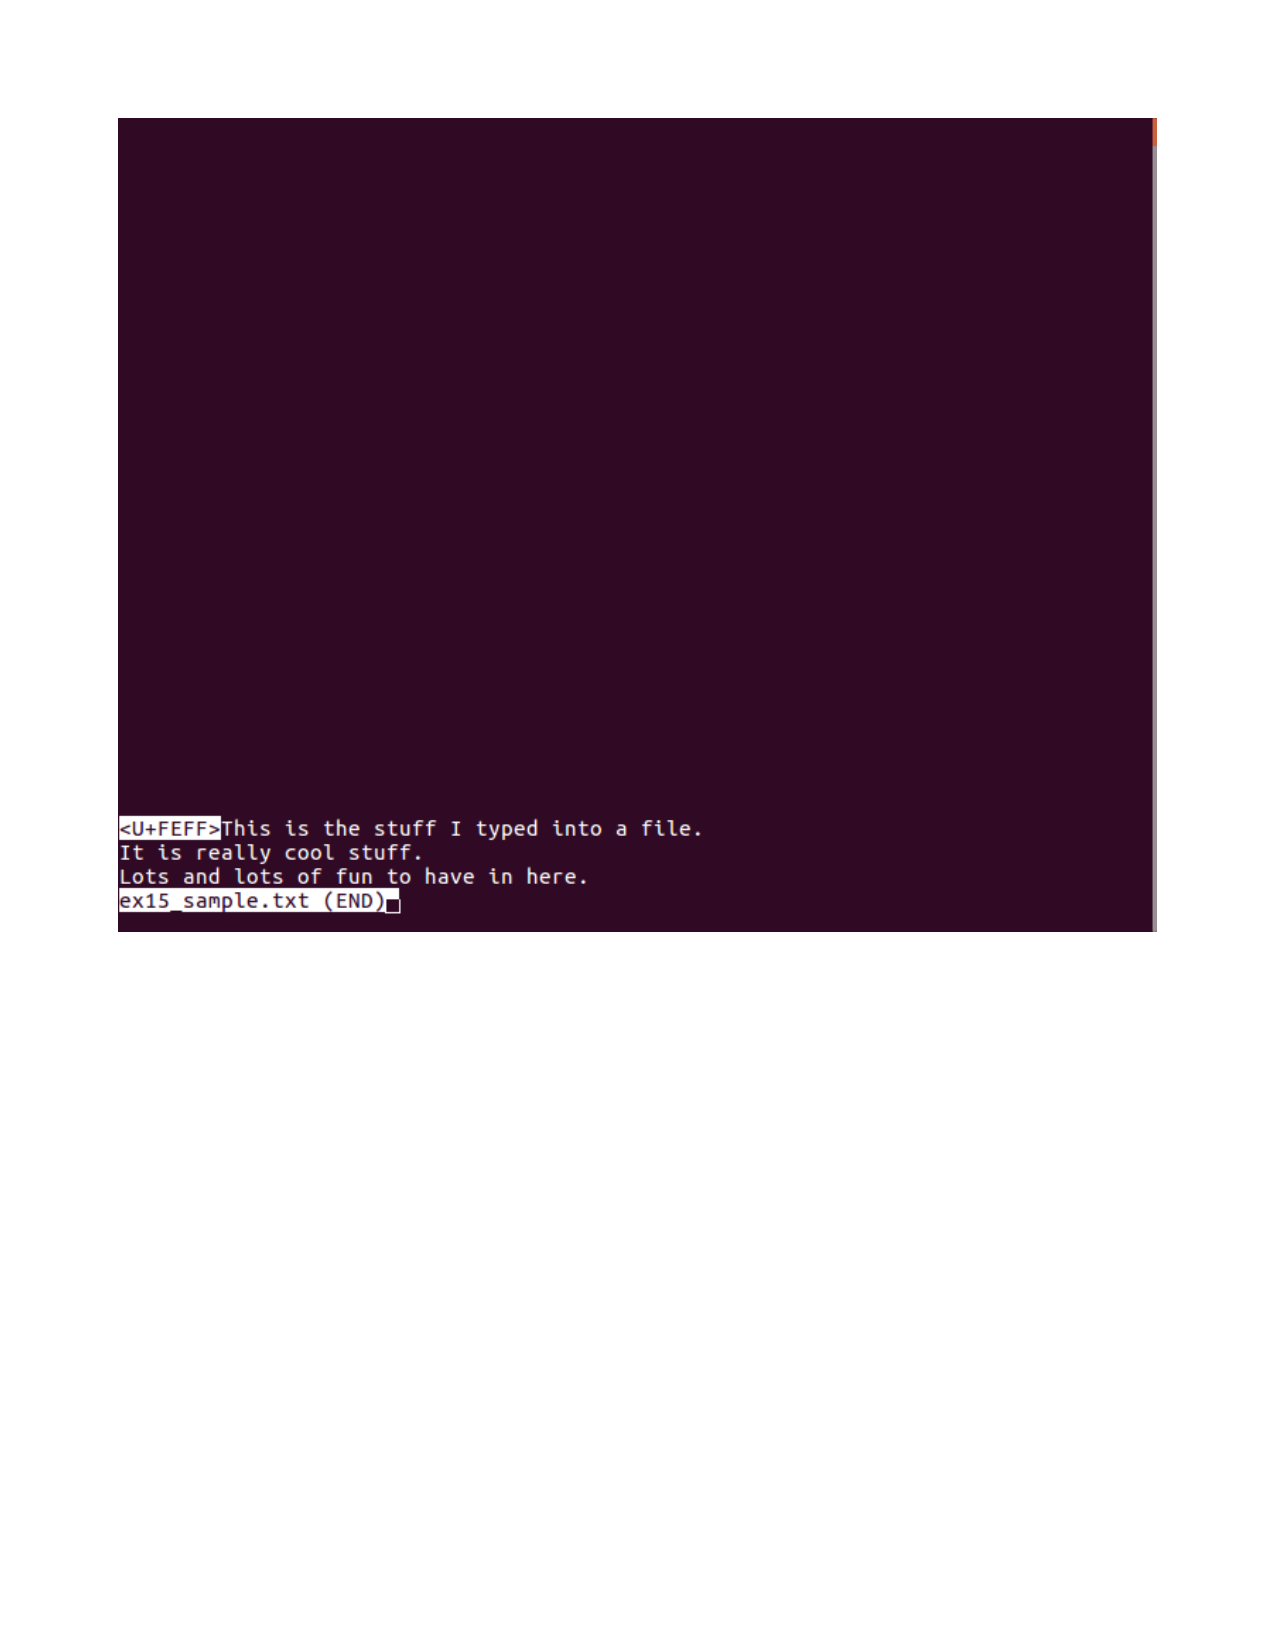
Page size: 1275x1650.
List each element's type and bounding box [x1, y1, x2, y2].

picture [118, 118, 1157, 932]
